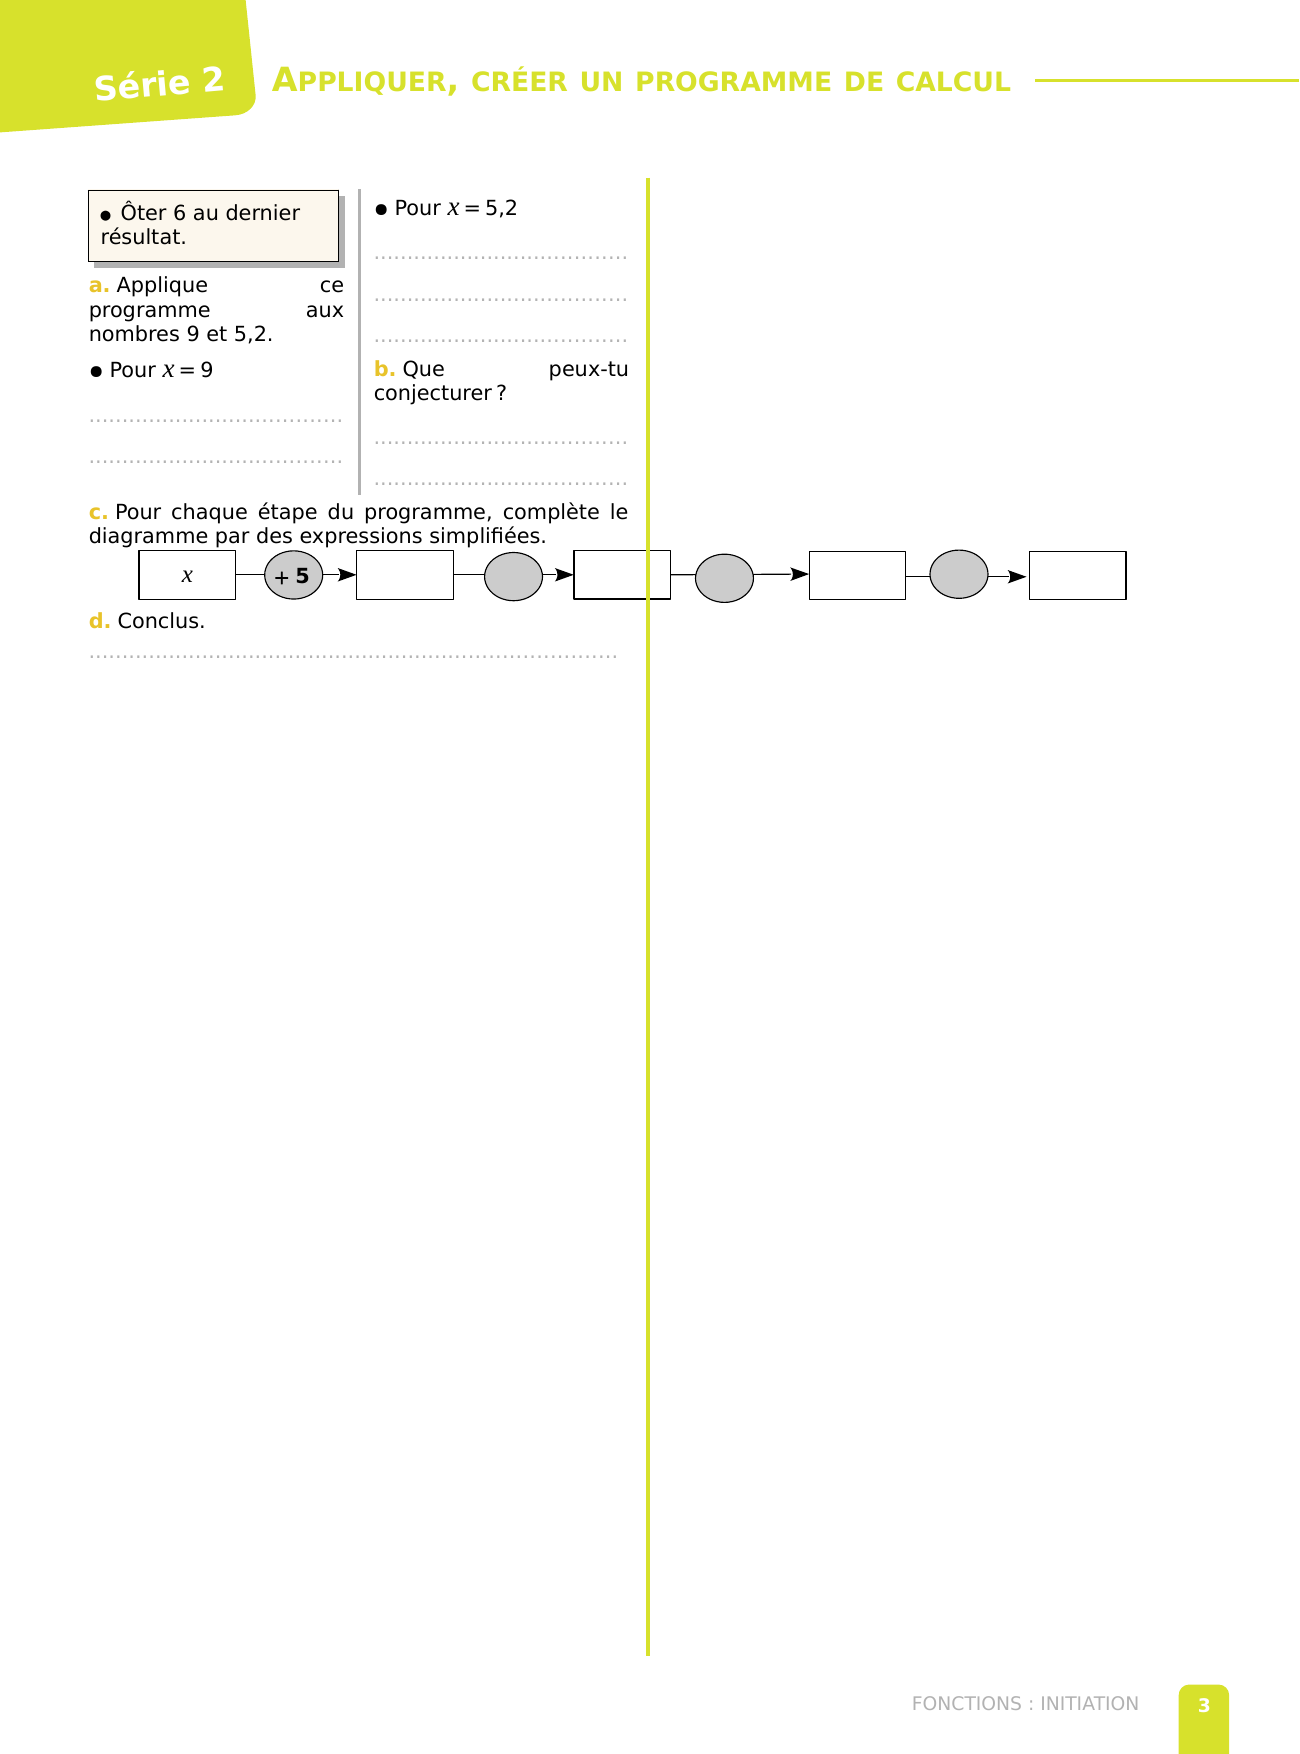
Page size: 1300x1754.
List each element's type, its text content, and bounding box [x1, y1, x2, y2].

subtitle Pour x = 5,2 [373, 189, 623, 221]
text ● Ôter 6 au dernier résultat. [89, 191, 338, 261]
subtitle Pour chaque étape du programme, complète le diagramme par des expressions simplifiées. [88, 500, 629, 548]
subtitle Conclus. [88, 554, 629, 633]
subtitle Pour x = 9 [88, 352, 338, 383]
subtitle Applique ce programme aux nombres 9 et 5,2. [88, 273, 344, 346]
subtitle Que peux-tu conjecturer ? [373, 357, 629, 405]
